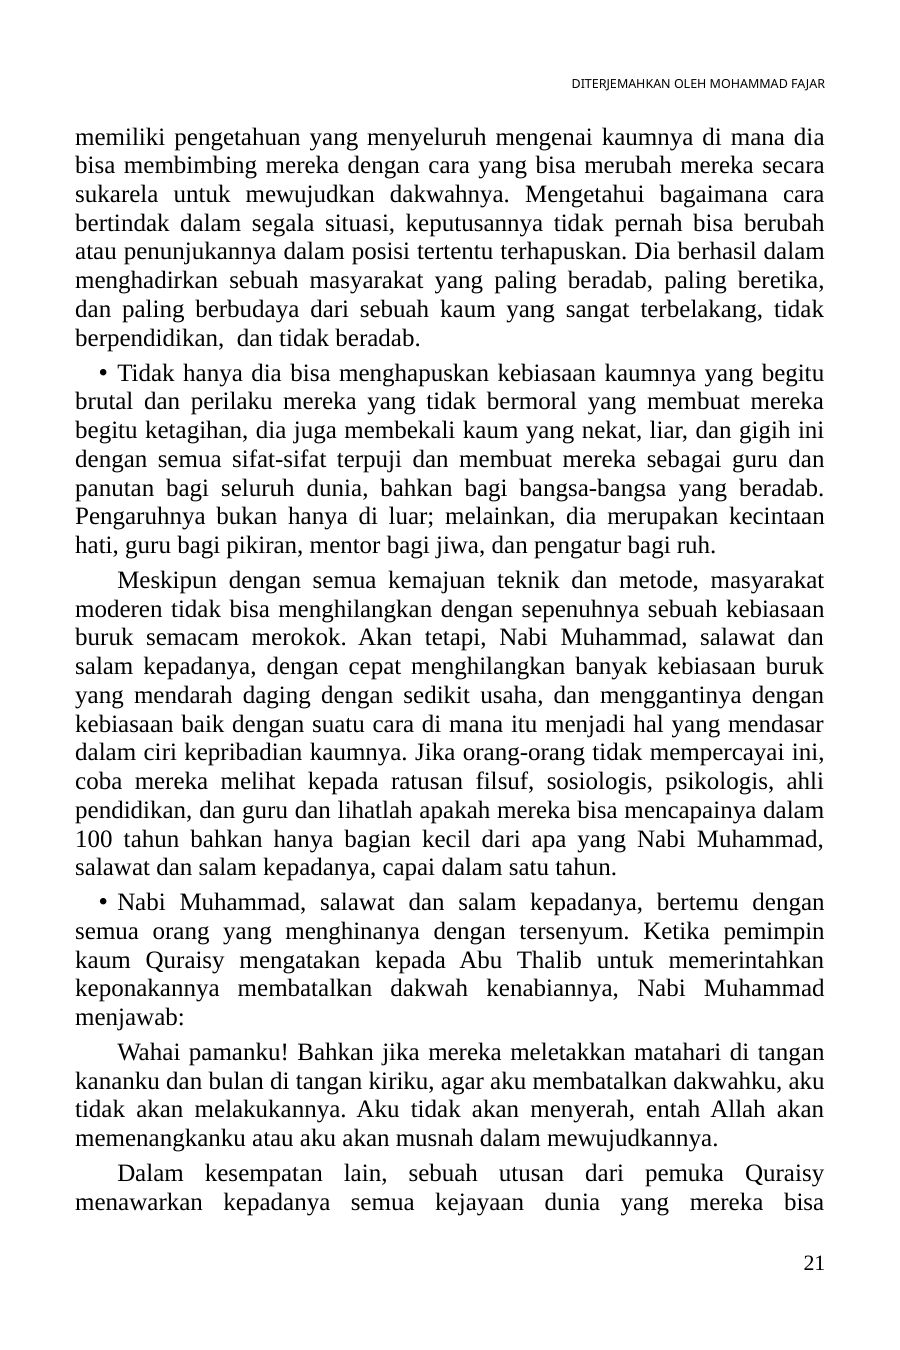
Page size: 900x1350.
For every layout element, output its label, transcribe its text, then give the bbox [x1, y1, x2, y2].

text Wahai pamanku! Bahkan jika mereka meletakkan matahari di tangan kananku dan bulan di tangan kiriku, agar aku membatalkan dakwahku, aku tidak akan melakukannya. Aku tidak akan menyerah, entah Allah akan memenangkanku atau aku akan musnah dalam mewujudkannya. [75, 1037, 825, 1152]
list Tidak hanya dia bisa menghapuskan kebiasaan kaumnya yang begitu brutal dan perilaku mereka yang tidak bermoral yang membuat mereka begitu ketagihan, dia juga membekali kaum yang nekat, liar, dan gigih ini dengan semua sifat-sifat terpuji dan membuat mereka sebagai guru dan panutan bagi seluruh dunia, bahkan bagi bangsa-bangsa yang beradab. Pengaruhnya bukan hanya di luar; melainkan, dia merupakan kecintaan hati, guru bagi pikiran, mentor bagi jiwa, dan pengatur bagi ruh. [75, 358, 825, 559]
text Dalam kesempatan lain, sebuah utusan dari pemuka Quraisy menawarkan kepadanya semua kejayaan dunia yang mereka bisa [75, 1158, 825, 1216]
list memiliki pengetahuan yang menyeluruh mengenai kaumnya di mana dia bisa membimbing mereka dengan cara yang bisa merubah mereka secara sukarela untuk mewujudkan dakwahnya. Mengetahui bagaimana cara bertindak dalam segala situasi, keputusannya tidak pernah bisa berubah atau penunjukannya dalam posisi tertentu terhapuskan. Dia berhasil dalam menghadirkan sebuah masyarakat yang paling beradab, paling beretika, dan paling berbudaya dari sebuah kaum yang sangat terbelakang, tidak berpendidikan, dan tidak beradab. [75, 122, 825, 352]
text Meskipun dengan semua kemajuan teknik dan metode, masyarakat moderen tidak bisa menghilangkan dengan sepenuhnya sebuah kebiasaan buruk semacam merokok. Akan tetapi, Nabi Muhammad, salawat dan salam kepadanya, dengan cepat menghilangkan banyak kebiasaan buruk yang mendarah daging dengan sedikit usaha, dan menggantinya dengan kebiasaan baik dengan suatu cara di mana itu menjadi hal yang mendasar dalam ciri kepribadian kaumnya. Jika orang-orang tidak mempercayai ini, coba mereka melihat kepada ratusan filsuf, sosiologis, psikologis, ahli pendidikan, dan guru dan lihatlah apakah mereka bisa mencapainya dalam 100 tahun bahkan hanya bagian kecil dari apa yang Nabi Muhammad, salawat dan salam kepadanya, capai dalam satu tahun. [75, 565, 825, 881]
list Nabi Muhammad, salawat dan salam kepadanya, bertemu dengan semua orang yang menghinanya dengan tersenyum. Ketika pemimpin kaum Quraisy mengatakan kepada Abu Thalib untuk memerintahkan keponakannya membatalkan dakwah kenabiannya, Nabi Muhammad menjawab: [75, 887, 825, 1031]
